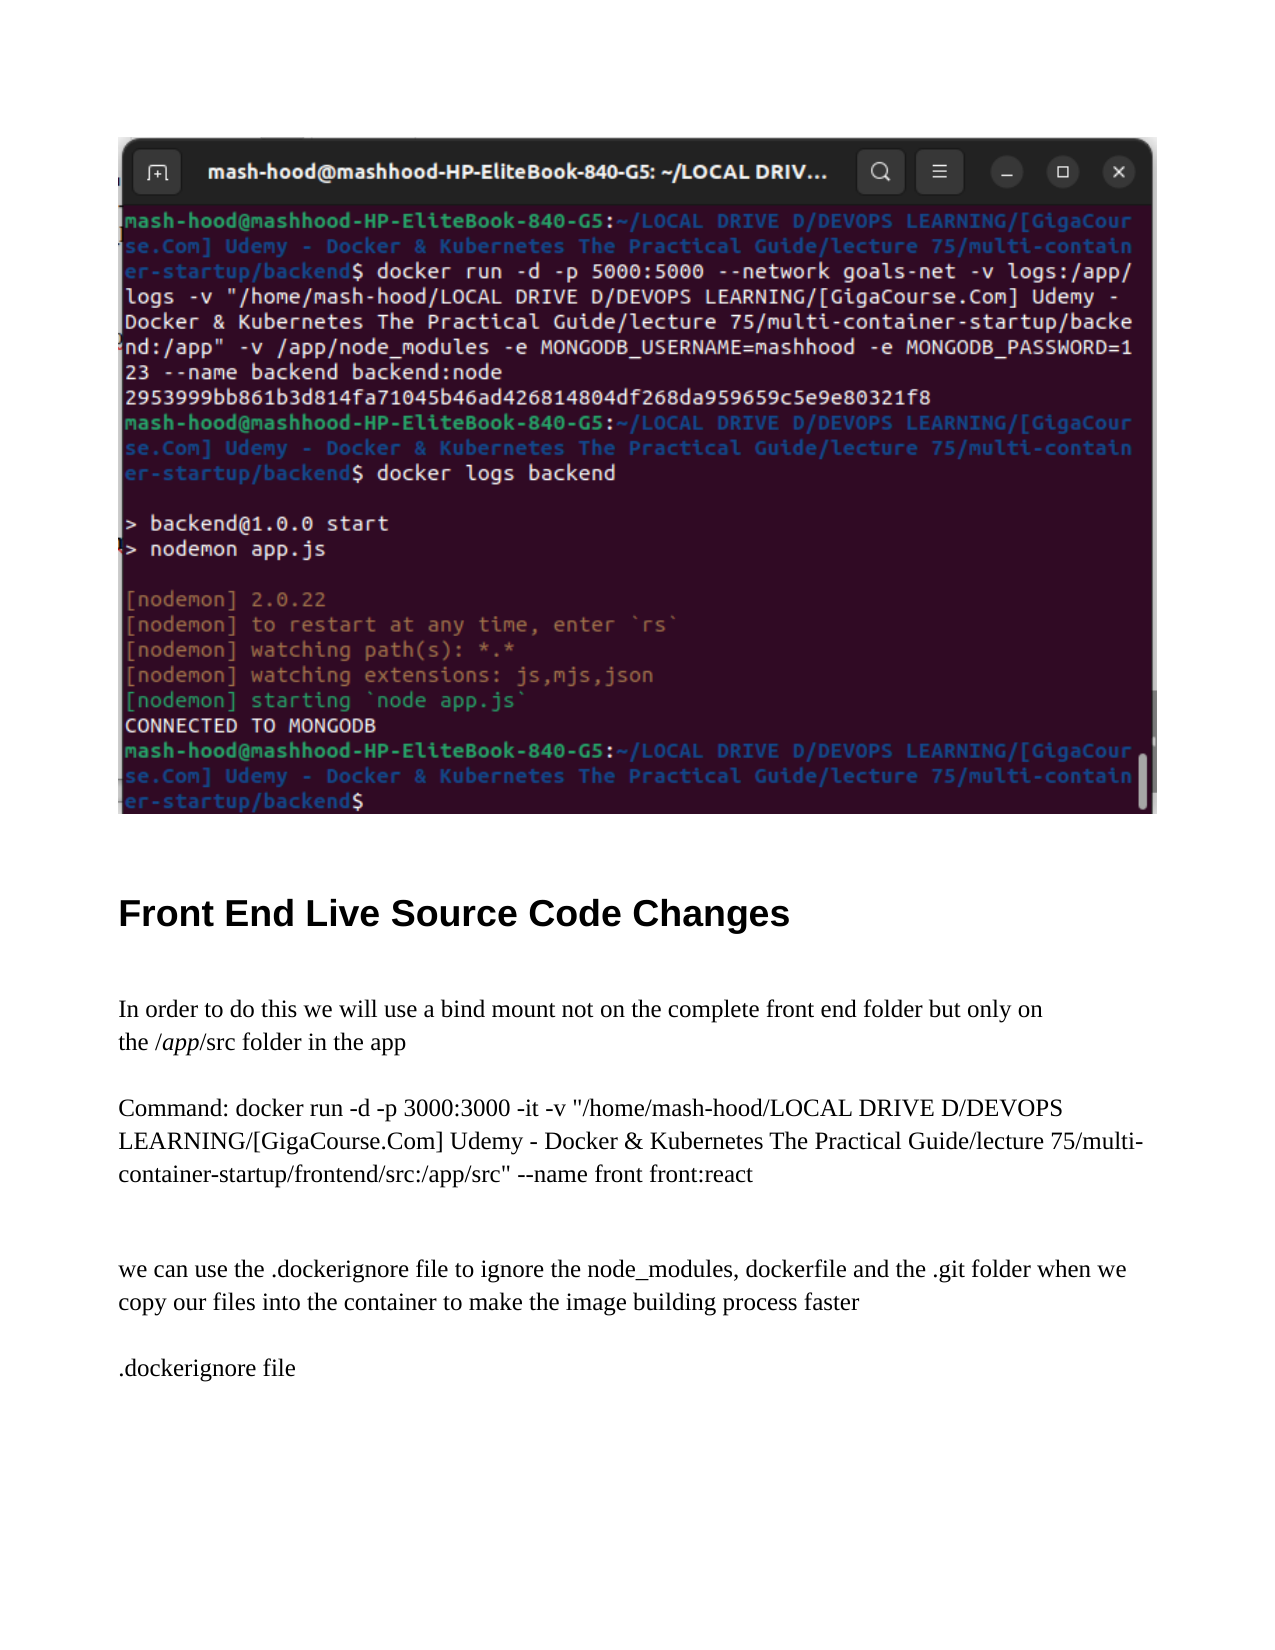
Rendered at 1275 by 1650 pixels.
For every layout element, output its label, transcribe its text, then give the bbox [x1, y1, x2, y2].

subtitle Front End Live Source Code Changes [118, 891, 1157, 934]
text we can use the .dockerignore file to ignore the node_modules, dockerfile and the .git folder when we copy our files into the container to make the image building process faster .dockerignore file [118, 1254, 1157, 1415]
text In order to do this we will use a bind mount not on the complete front end folder but only on the /app/src folder in the app Command: docker run -d -p 3000:3000 -it -v "/home/mash-hood/LOCAL DRIVE D/DEVOPS LEARNING/[GigaCourse.Com] Udemy - Docker & Kubernetes The Practical Guide/lecture 75/multi-container-startup/frontend/src:/app/src" --name front front:react [118, 994, 1157, 1188]
picture [118, 137, 1157, 814]
